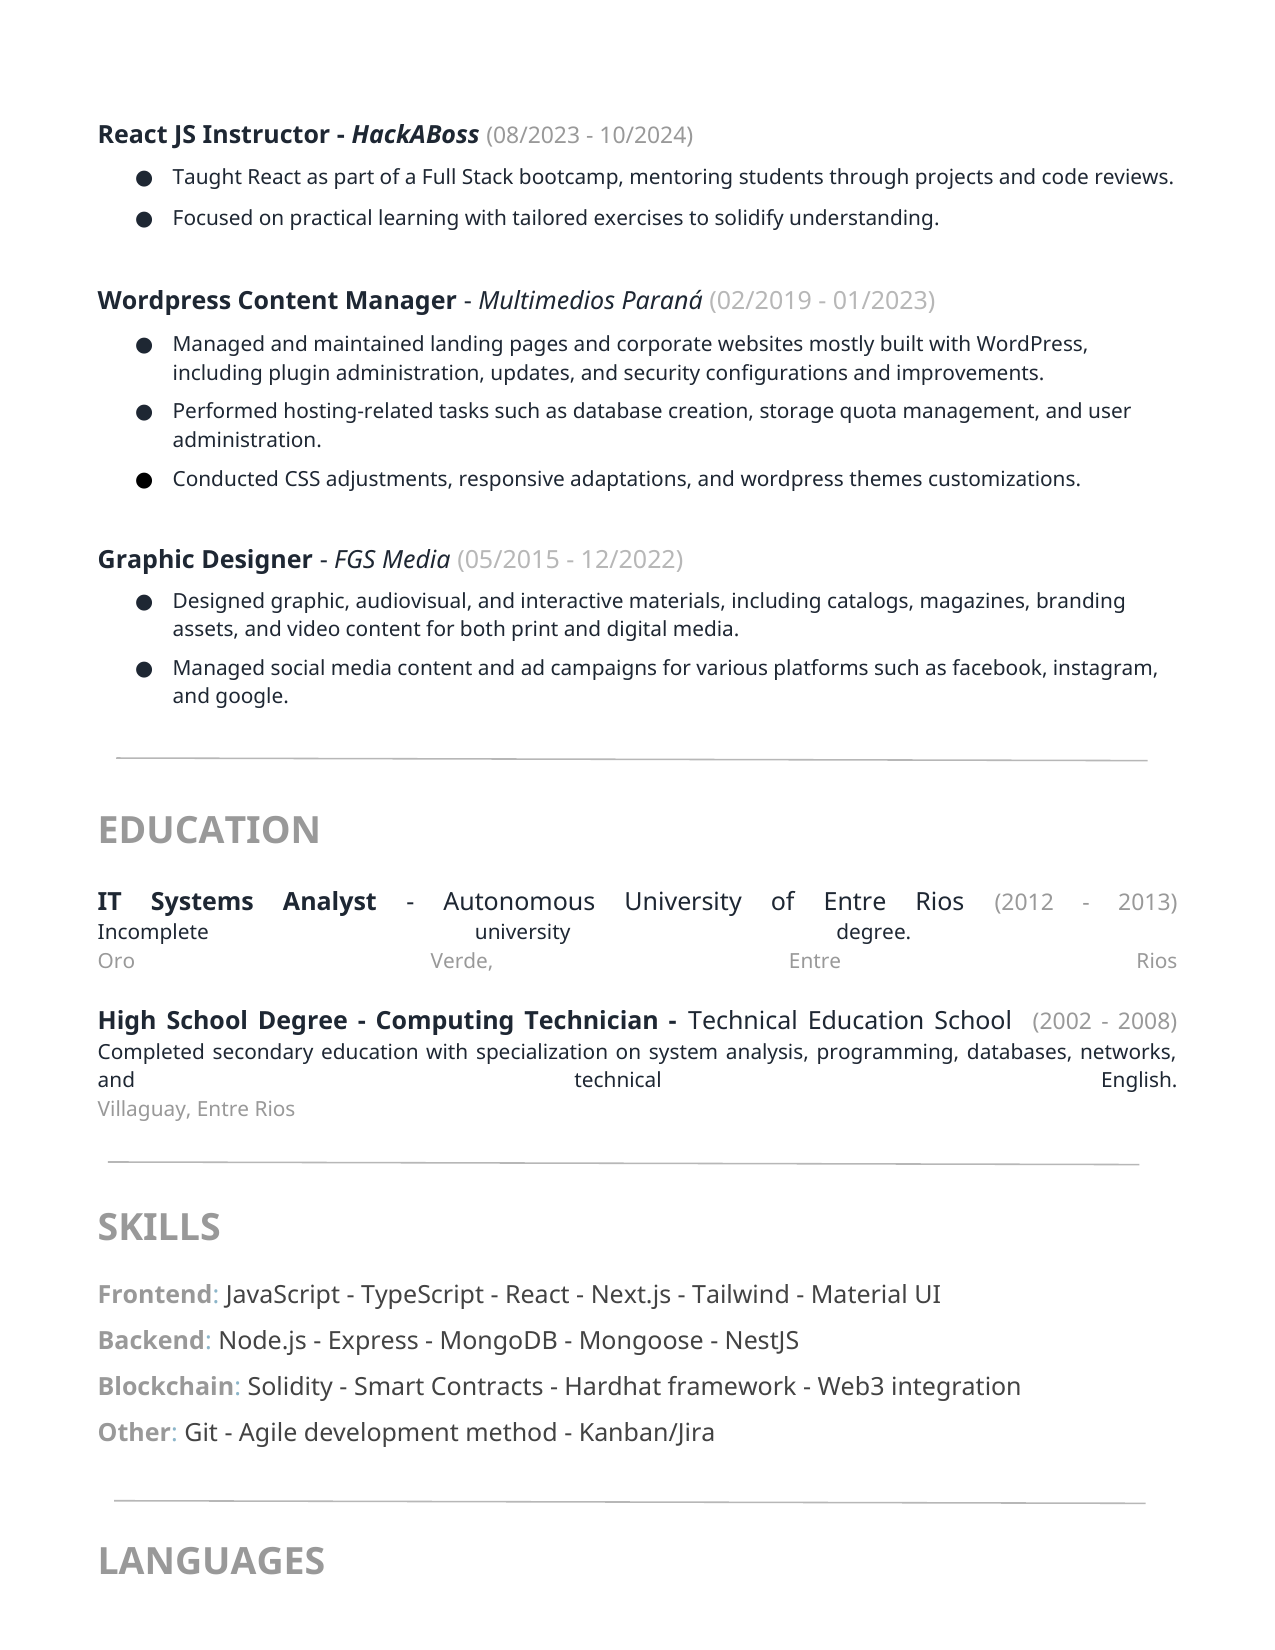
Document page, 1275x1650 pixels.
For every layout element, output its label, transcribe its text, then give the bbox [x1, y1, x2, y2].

text EDUCATION IT Systems Analyst - Autonomous University of Entre Rios (2012 - 2013) Incomplete university degree. Oro Verde, Entre Rios High School Degree - Computing Technician - Technical Education School (2002 - 2008) Completed secondary education with specialization on system analysis, programming, databases, networks, and technical English. Villaguay, Entre Rios [97, 804, 1177, 1122]
list Taught React as part of a Full Stack bootcamp, mentoring students through projects and code reviews. [135, 162, 1177, 191]
list Conducted CSS adjustments, responsive adaptations, and wordpress themes customizations. [135, 464, 1177, 492]
text Wordpress Content Manager - Multimedios Paraná (02/2019 - 01/2023) [97, 283, 1177, 317]
text Other: Git - Agile development method - Kanban/Jira [97, 1415, 1177, 1449]
text Blockchain: Solidity - Smart Contracts - Hardhat framework - Web3 integration [97, 1369, 1177, 1403]
text Frontend: JavaScript - TypeScript - React - Next.js - Tailwind - Material UI [97, 1277, 1177, 1311]
text LANGUAGES [97, 1534, 1177, 1586]
list Performed hosting-related tasks such as database creation, storage quota management, and user administration. [135, 396, 1177, 453]
text Graphic Designer - FGS Media (05/2015 - 12/2022) [97, 541, 1177, 576]
list Managed social media content and ad campaigns for various platforms such as facebook, instagram, and google. [135, 653, 1177, 710]
text SKILLS [97, 1201, 1177, 1252]
text React JS Instructor - HackABoss (08/2023 - 10/2024) [97, 116, 1177, 150]
text Backend: Node.js - Express - MongoDB - Mongoose - NestJS [97, 1323, 1177, 1357]
list Managed and maintained landing pages and corporate websites mostly built with WordPress, including plugin administration, updates, and security configurations and improvements. [135, 329, 1177, 386]
list Focused on practical learning with tailored exercises to solidify understanding. [135, 203, 1177, 231]
list Designed graphic, audiovisual, and interactive materials, including catalogs, magazines, branding assets, and video content for both print and digital media. [135, 586, 1177, 643]
